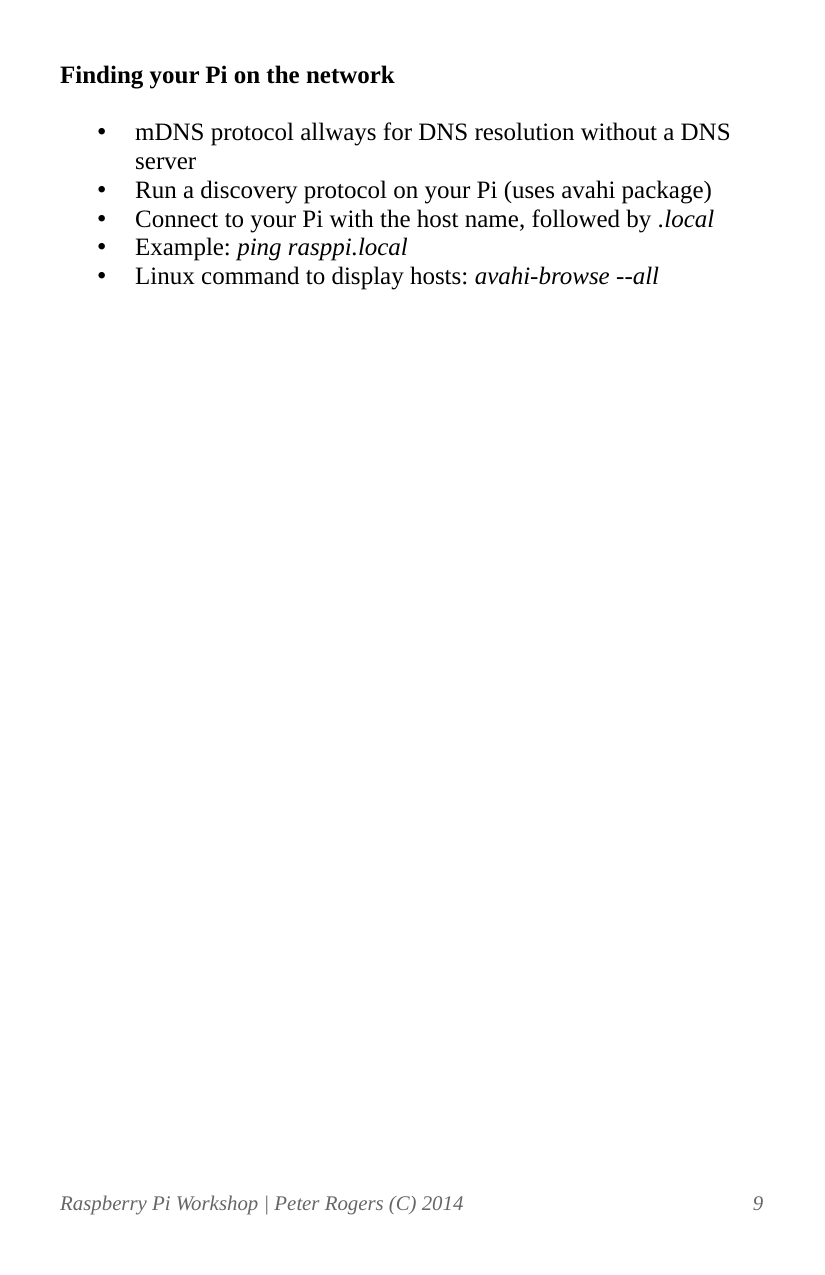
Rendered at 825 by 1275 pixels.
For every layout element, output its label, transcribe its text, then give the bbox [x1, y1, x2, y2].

list Linux command to display hosts: avahi-browse --all [97, 261, 765, 290]
list Connect to your Pi with the host name, followed by .local [97, 204, 765, 232]
list mDNS protocol allways for DNS resolution without a DNS server [97, 117, 765, 175]
text Finding your Pi on the network [60, 60, 765, 89]
list Example: ping rasppi.local [97, 232, 765, 261]
list Run a discovery protocol on your Pi (uses avahi package) [97, 175, 765, 204]
